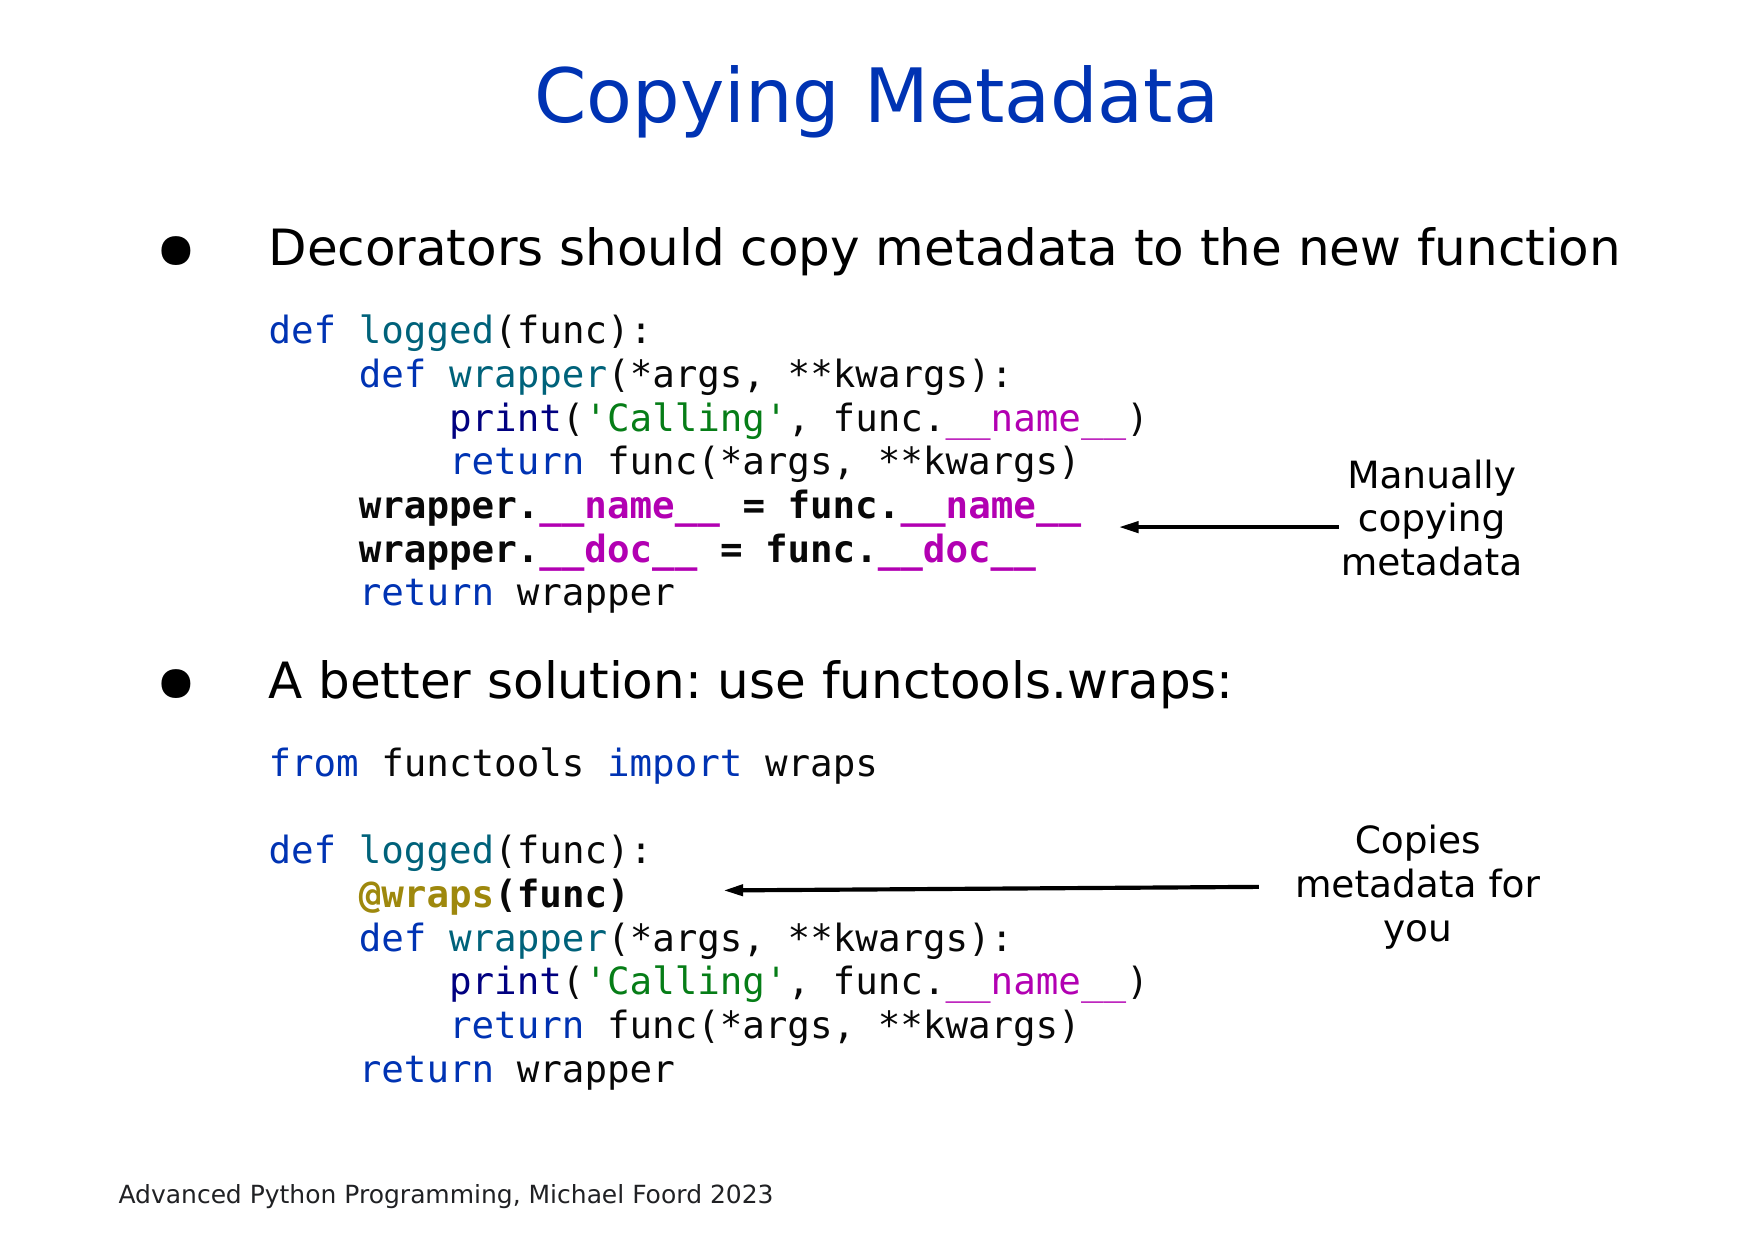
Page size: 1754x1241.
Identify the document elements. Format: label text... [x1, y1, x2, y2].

text from functools import wraps def logged(func): @wraps(func) def wrapper(*args, **kwargs): print('Calling', func.__name__) return func(*args, **kwargs) return wrapper [268, 710, 1636, 1119]
list Decorators should copy metadata to the new function [156, 219, 1636, 277]
text Copying Metadata [118, 53, 1636, 140]
text def logged(func): def wrapper(*args, **kwargs): print('Calling', func.__name__) return func(*args, **kwargs) wrapper.__name__ = func.__name__ wrapper.__doc__ = func.__doc__ return wrapper [268, 309, 1636, 614]
list A better solution: use functools.wraps: [156, 652, 1636, 710]
